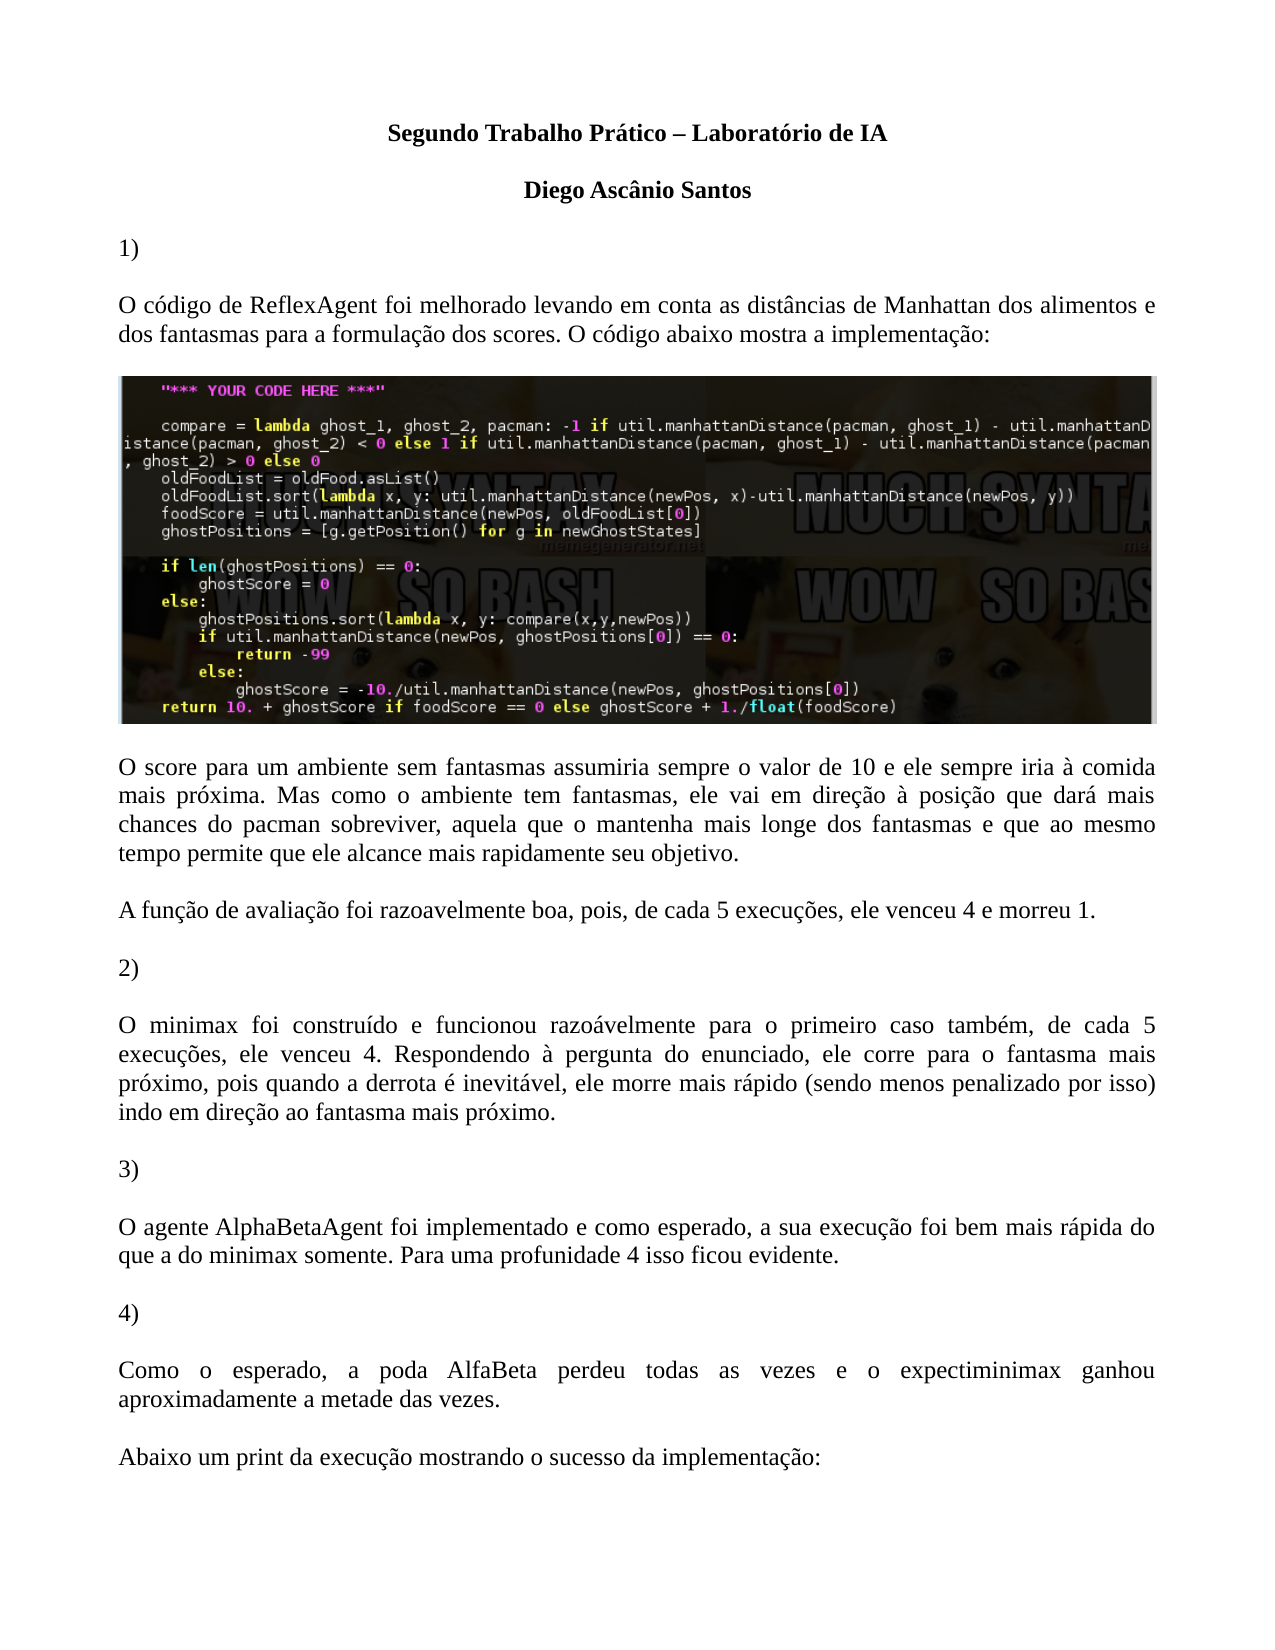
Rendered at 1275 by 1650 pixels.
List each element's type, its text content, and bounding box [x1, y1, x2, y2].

text O agente AlphaBetaAgent foi implementado e como esperado, a sua execução foi bem mais rápida do que a do minimax somente. Para uma profunidade 4 isso ficou evidente. [118, 1212, 1157, 1269]
text Segundo Trabalho Prático – Laboratório de IA [118, 118, 1157, 147]
text 2) [118, 953, 1157, 982]
text 1) [118, 233, 1157, 262]
text O minimax foi construído e funcionou razoávelmente para o primeiro caso também, de cada 5 execuções, ele venceu 4. Respondendo à pergunta do enunciado, ele corre para o fantasma mais próximo, pois quando a derrota é inevitável, ele morre mais rápido (sendo menos penalizado por isso) indo em direção ao fantasma mais próximo. [118, 1011, 1157, 1126]
text O código de ReflexAgent foi melhorado levando em conta as distâncias de Manhattan dos alimentos e dos fantasmas para a formulação dos scores. O código abaixo mostra a implementação: [118, 291, 1157, 348]
text 4) [118, 1298, 1157, 1327]
text O score para um ambiente sem fantasmas assumiria sempre o valor de 10 e ele sempre iria à comida mais próxima. Mas como o ambiente tem fantasmas, ele vai em direção à posição que dará mais chances do pacman sobreviver, aquela que o mantenha mais longe dos fantasmas e que ao mesmo tempo permite que ele alcance mais rapidamente seu objetivo. [118, 752, 1157, 867]
picture [118, 376, 1157, 724]
text Abaixo um print da execução mostrando o sucesso da implementação: [118, 1442, 1157, 1471]
text A função de avaliação foi razoavelmente boa, pois, de cada 5 execuções, ele venceu 4 e morreu 1. [118, 896, 1157, 924]
text Diego Ascânio Santos [118, 176, 1157, 204]
text Como o esperado, a poda AlfaBeta perdeu todas as vezes e o expectiminimax ganhou aproximadamente a metade das vezes. [118, 1356, 1157, 1413]
text 3) [118, 1154, 1157, 1183]
